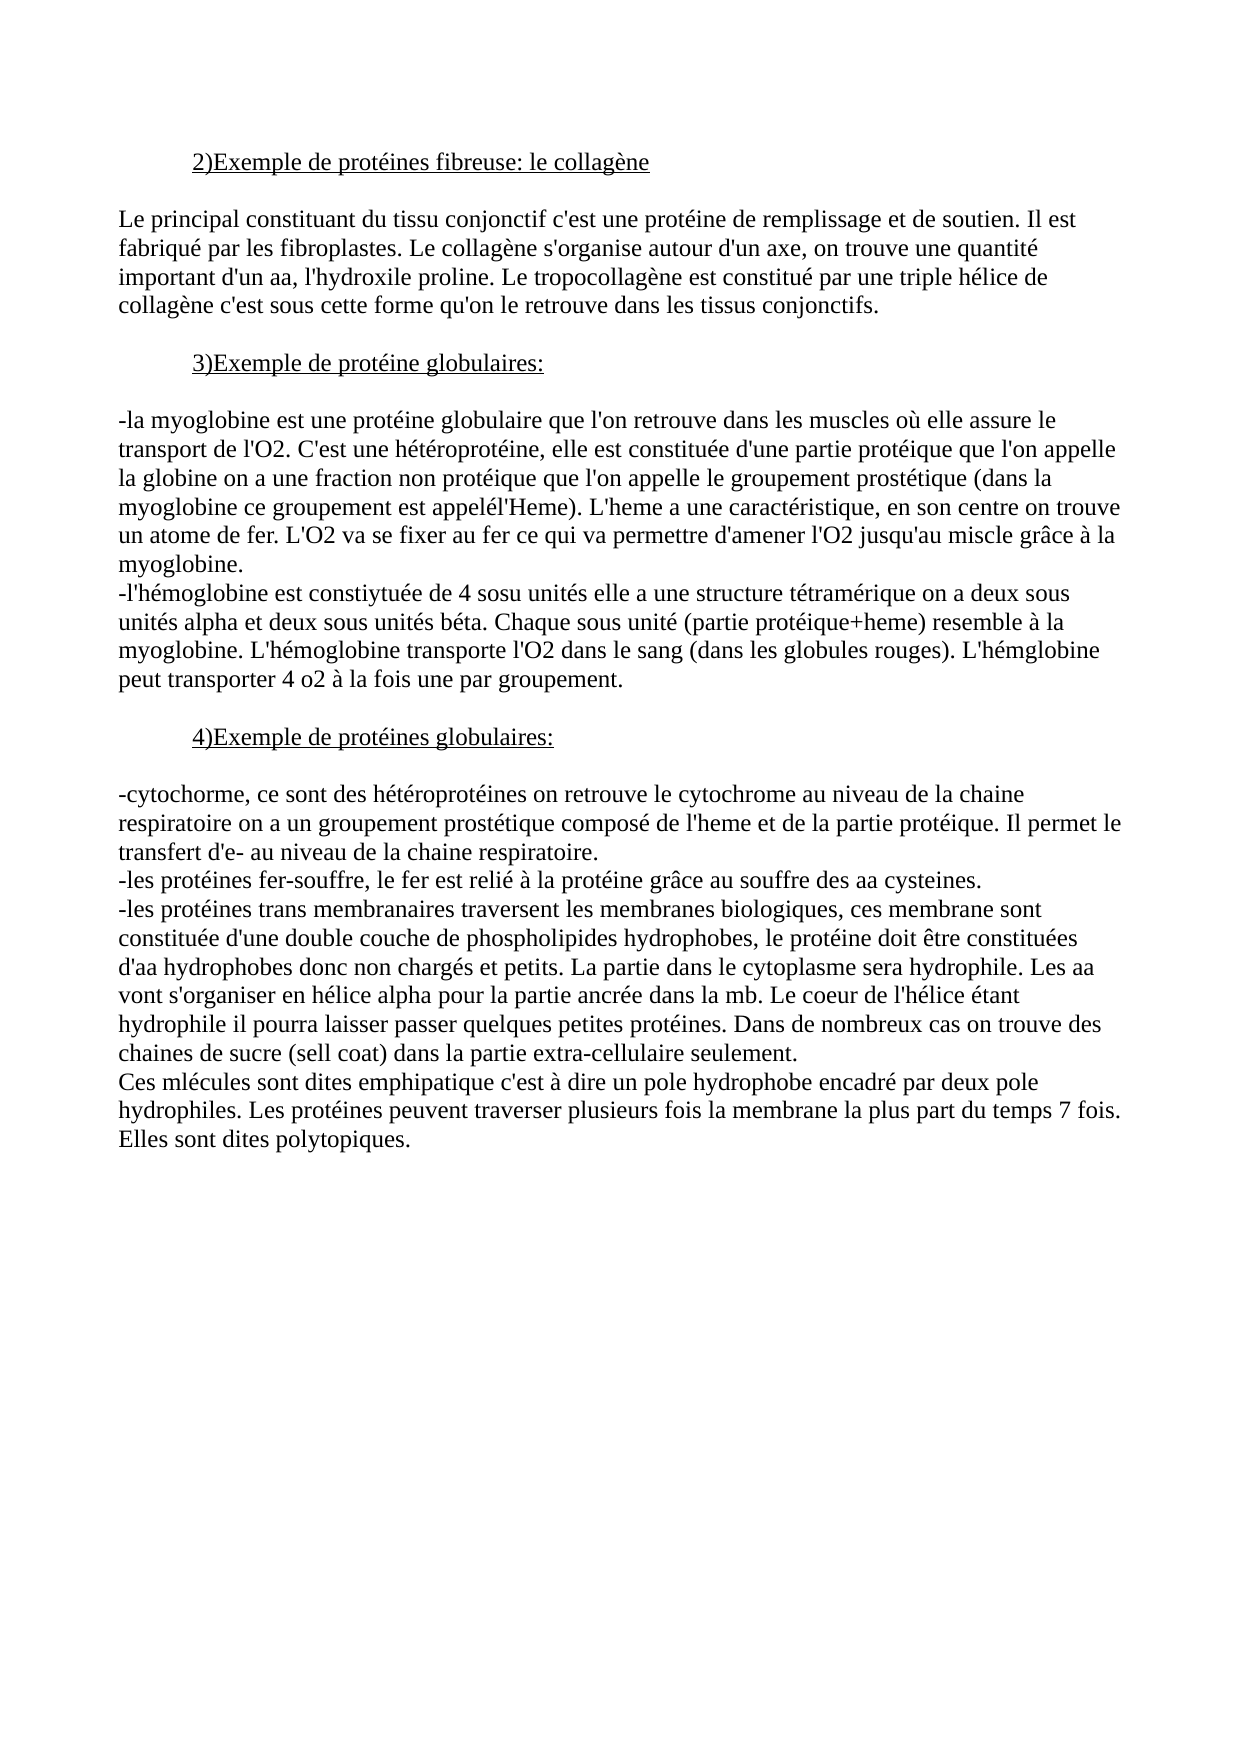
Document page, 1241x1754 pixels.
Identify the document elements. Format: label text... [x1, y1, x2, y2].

text -l'hémoglobine est constiytuée de 4 sosu unités elle a une structure tétramérique on a deux sous unités alpha et deux sous unités béta. Chaque sous unité (partie protéique+heme) resemble à la myoglobine. L'hémoglobine transporte l'O2 dans le sang (dans les globules rouges). L'hémglobine peut transporter 4 o2 à la fois une par groupement. [118, 578, 1122, 693]
text -la myoglobine est une protéine globulaire que l'on retrouve dans les muscles où elle assure le transport de l'O2. C'est une hétéroprotéine, elle est constituée d'une partie protéique que l'on appelle la globine on a une fraction non protéique que l'on appelle le groupement prostétique (dans la myoglobine ce groupement est appelél'Heme). L'heme a une caractéristique, en son centre on trouve un atome de fer. L'O2 va se fixer au fer ce qui va permettre d'amener l'O2 jusqu'au miscle grâce à la myoglobine. [118, 406, 1122, 578]
text 4)Exemple de protéines globulaires: [118, 722, 1122, 751]
text Ces mlécules sont dites emphipatique c'est à dire un pole hydrophobe encadré par deux pole hydrophiles. Les protéines peuvent traverser plusieurs fois la membrane la plus part du temps 7 fois. Elles sont dites polytopiques. [118, 1067, 1122, 1153]
text Le principal constituant du tissu conjonctif c'est une protéine de remplissage et de soutien. Il est fabriqué par les fibroplastes. Le collagène s'organise autour d'un axe, on trouve une quantité important d'un aa, l'hydroxile proline. Le tropocollagène est constitué par une triple hélice de collagène c'est sous cette forme qu'on le retrouve dans les tissus conjonctifs. [118, 204, 1122, 319]
text 3)Exemple de protéine globulaires: [118, 348, 1122, 377]
text 2)Exemple de protéines fibreuse: le collagène [118, 147, 1122, 176]
text -les protéines trans membranaires traversent les membranes biologiques, ces membrane sont constituée d'une double couche de phospholipides hydrophobes, le protéine doit être constituées d'aa hydrophobes donc non chargés et petits. La partie dans le cytoplasme sera hydrophile. Les aa vont s'organiser en hélice alpha pour la partie ancrée dans la mb. Le coeur de l'hélice étant hydrophile il pourra laisser passer quelques petites protéines. Dans de nombreux cas on trouve des chaines de sucre (sell coat) dans la partie extra-cellulaire seulement. [118, 894, 1122, 1067]
text -cytochorme, ce sont des hétéroprotéines on retrouve le cytochrome au niveau de la chaine respiratoire on a un groupement prostétique composé de l'heme et de la partie protéique. Il permet le transfert d'e- au niveau de la chaine respiratoire. [118, 779, 1122, 866]
text -les protéines fer-souffre, le fer est relié à la protéine grâce au souffre des aa cysteines. [118, 866, 1122, 894]
